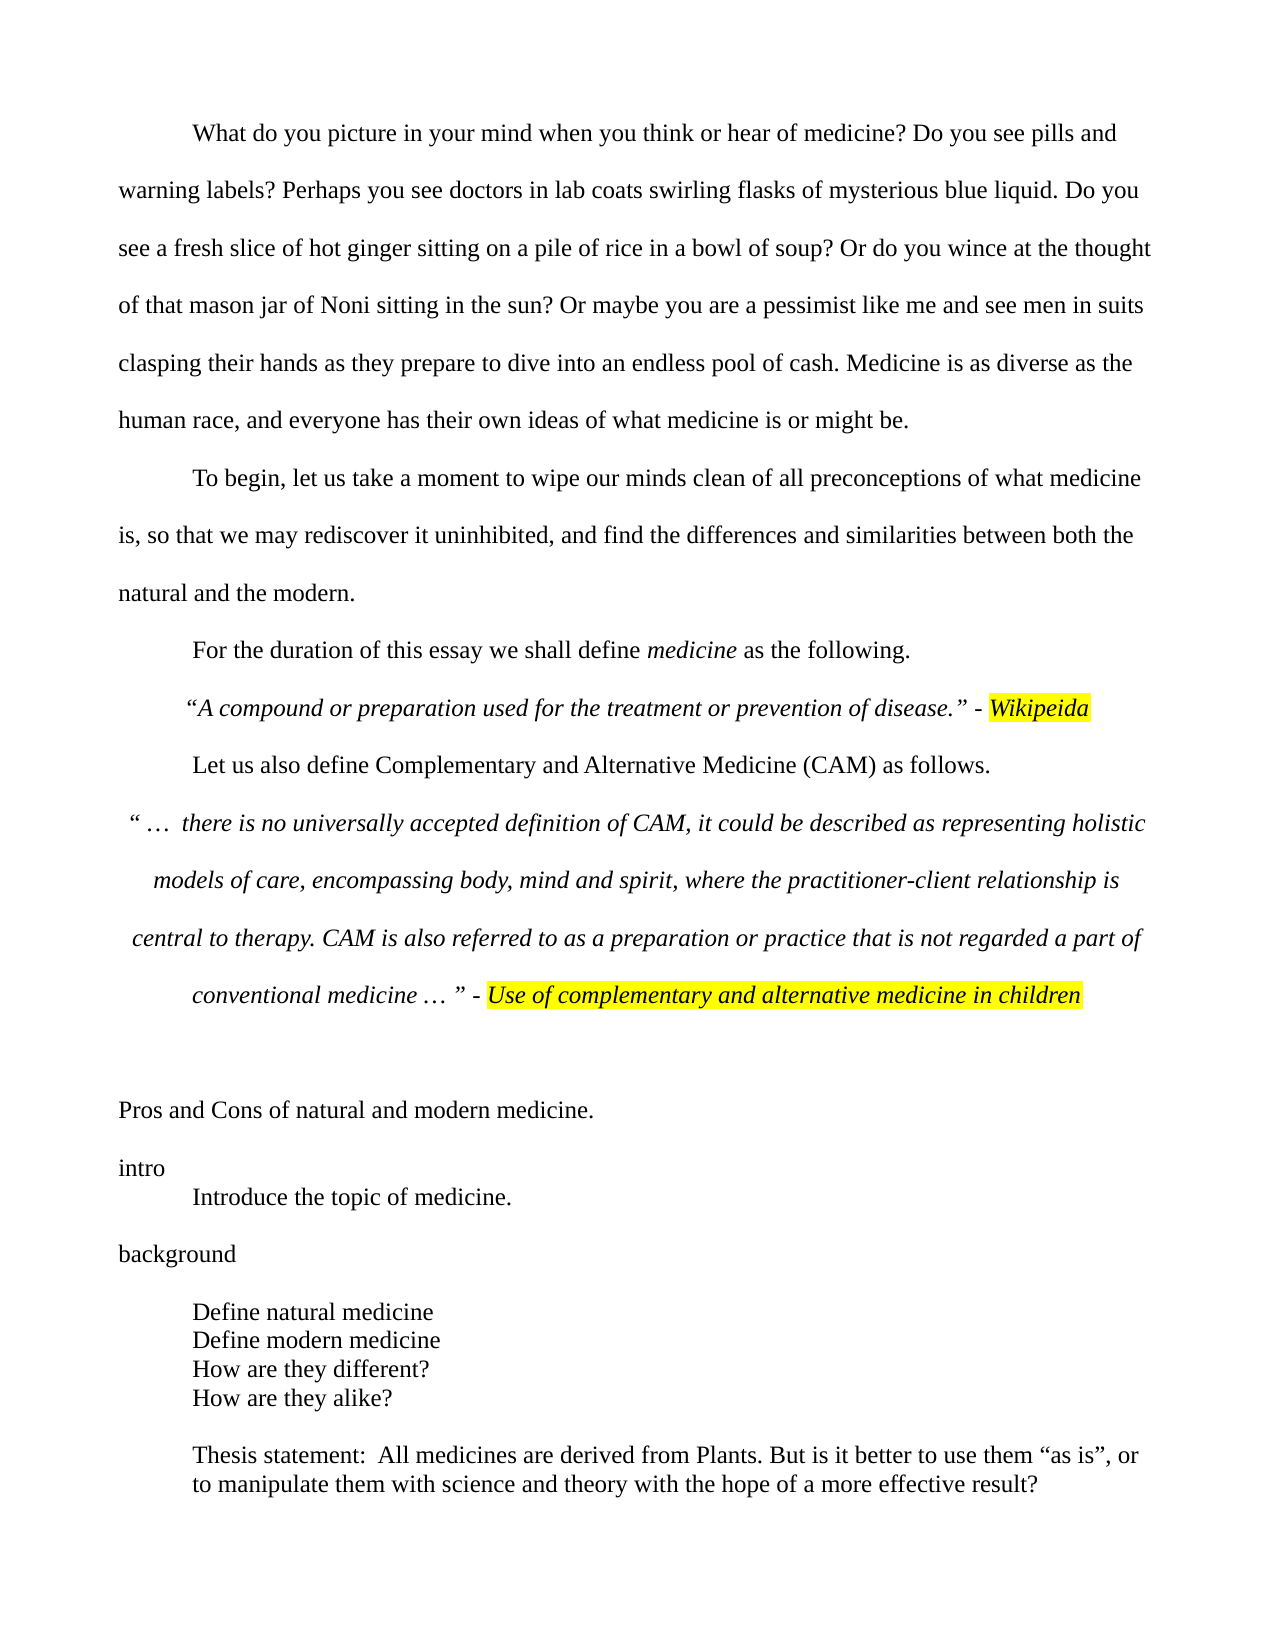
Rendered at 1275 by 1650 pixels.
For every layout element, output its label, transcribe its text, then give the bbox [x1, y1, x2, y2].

text Introduce the topic of medicine. [118, 1182, 1157, 1211]
text intro [118, 1153, 1157, 1182]
text How are they alike? [118, 1383, 1157, 1412]
text Let us also define Complementary and Alternative Medicine (CAM) as follows. [118, 751, 1157, 779]
text To begin, let us take a moment to wipe our minds clean of all preconceptions of what medicine is, so that we may rediscover it uninhibited, and find the differences and similarities between both the natural and the modern. [118, 463, 1157, 607]
text Define natural medicine [118, 1297, 1157, 1326]
text How are they different? [118, 1354, 1157, 1383]
text background [118, 1239, 1157, 1268]
text “A compound or preparation used for the treatment or prevention of disease.” - Wikipeida [118, 693, 1157, 722]
text For the duration of this essay we shall define medicine as the following. [118, 636, 1157, 664]
text Pros and Cons of natural and modern medicine. [118, 1096, 1157, 1124]
text What do you picture in your mind when you think or hear of medicine? Do you see pills and warning labels? Perhaps you see doctors in lab coats swirling flasks of mysterious blue liquid. Do you see a fresh slice of hot ginger sitting on a pile of rice in a bowl of soup? Or do you wince at the thought of that mason jar of Noni sitting in the sun? Or maybe you are a pessimist like me and see men in suits clasping their hands as they prepare to dive into an endless pool of cash. Medicine is as diverse as the human race, and everyone has their own ideas of what medicine is or might be. [118, 118, 1157, 434]
text “ … there is no universally accepted definition of CAM, it could be described as representing holistic models of care, encompassing body, mind and spirit, where the practitioner-client relationship is central to therapy. CAM is also referred to as a preparation or practice that is not regarded a part of conventional medicine … ” - Use of complementary and alternative medicine in children [118, 808, 1157, 1009]
text Define modern medicine [118, 1326, 1157, 1354]
text Thesis statement: All medicines are derived from Plants. But is it better to use them “as is”, or to manipulate them with science and theory with the hope of a more effective result? [118, 1441, 1157, 1498]
